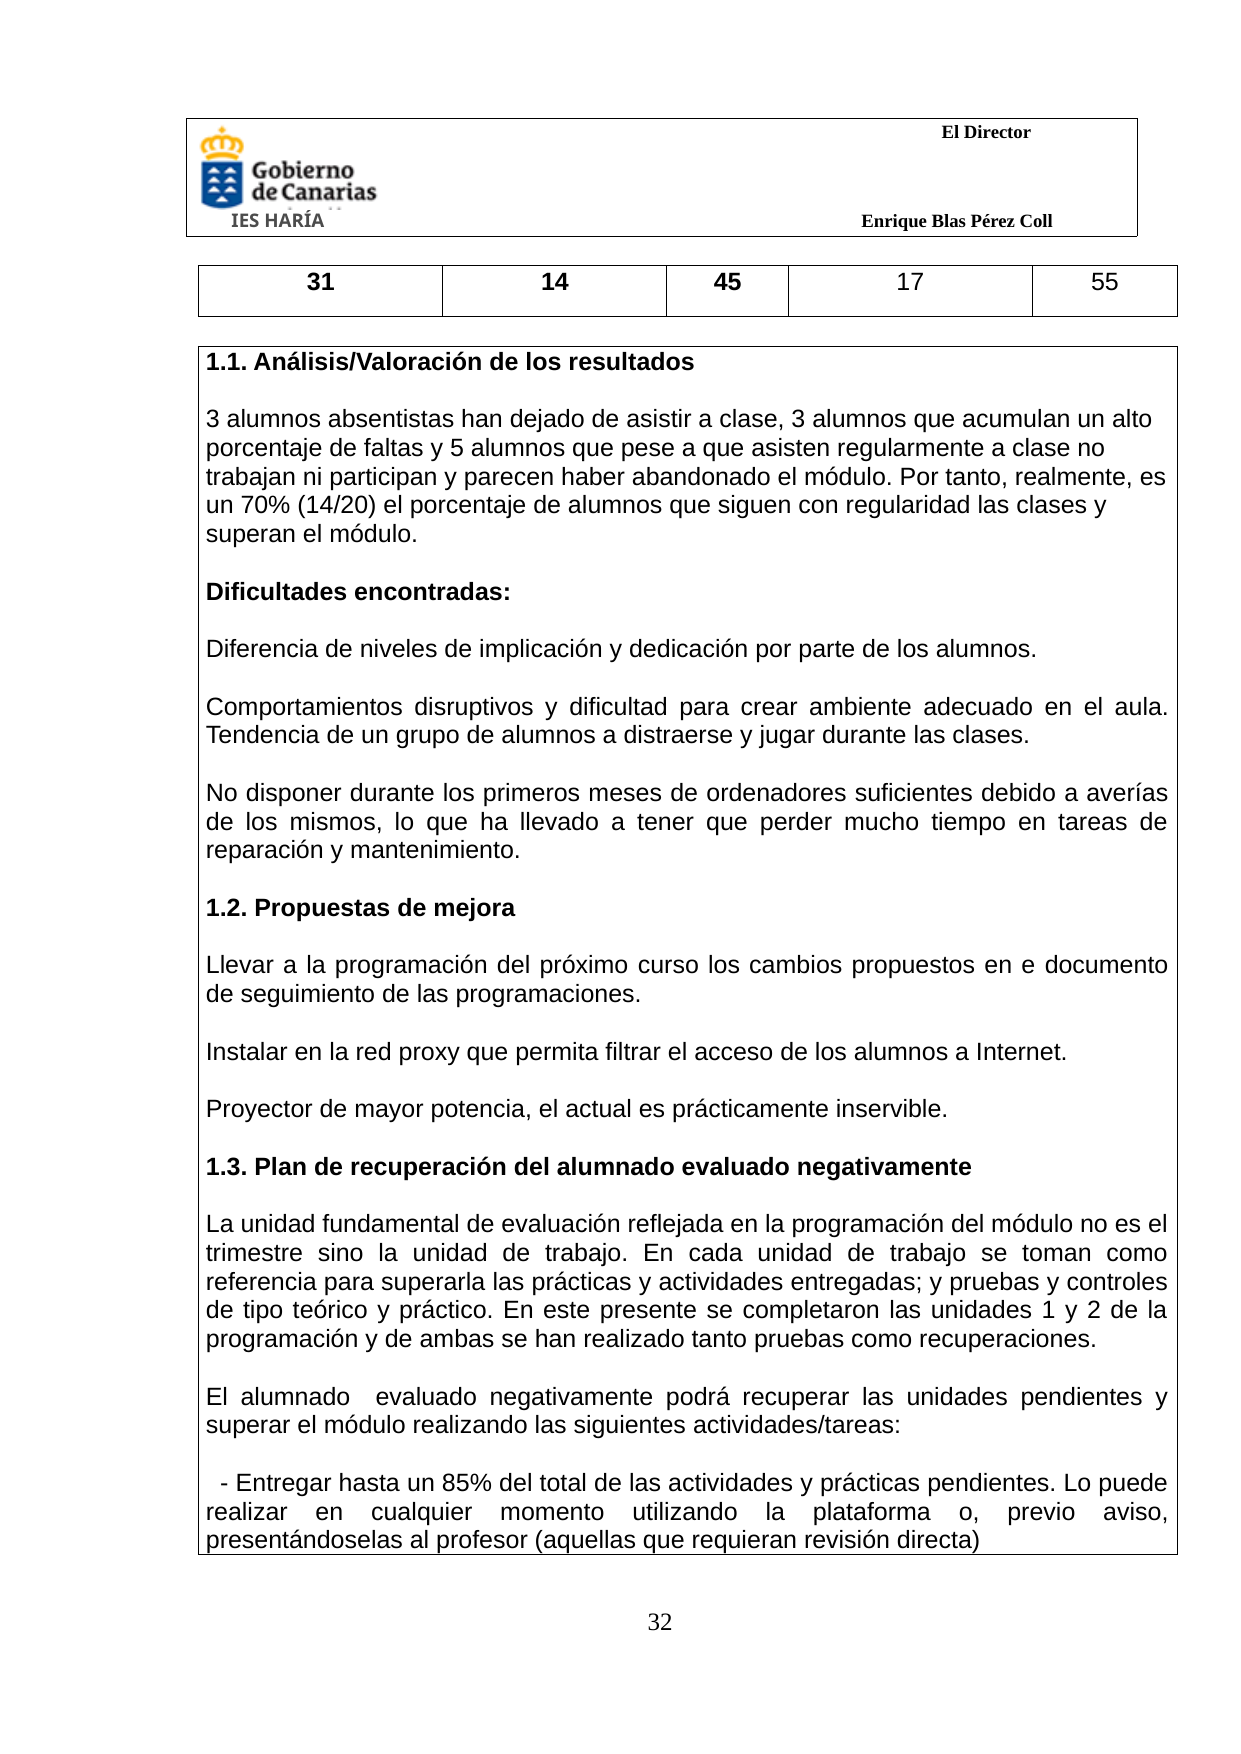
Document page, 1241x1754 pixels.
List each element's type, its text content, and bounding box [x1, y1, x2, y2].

table_cell 55 [1033, 266, 1177, 316]
table_cell 45 [667, 266, 788, 316]
table_cell 14 [443, 266, 666, 316]
picture [195, 123, 381, 210]
table_header 1.1. Análisis/Valoración de los resultados 3 alumnos absentistas han dejado de asistir a clase, 3 alumnos que acumulan un alto porcentaje de faltas y 5 alumnos que pese a que asisten regularmente a clase no trabajan ni participan y parecen haber abandonado el módulo. Por tanto, realmente, es un 70% (14/20) el porcentaje de alumnos que siguen con regularidad las clases y superan el módulo. Dificultades encontradas: Diferencia de niveles de implicación y dedicación por parte de los alumnos. Comportamientos disruptivos y dificultad para crear ambiente adecuado en el aula. Tendencia de un grupo de alumnos a distraerse y jugar durante las clases. No disponer durante los primeros meses de ordenadores suficientes debido a averías de los mismos, lo que ha llevado a tener que perder mucho tiempo en tareas de reparación y mantenimiento. 1.2. Propuestas de mejora Llevar a la programación del próximo curso los cambios propuestos en e documento de seguimiento de las programaciones. Instalar en la red proxy que permita filtrar el acceso de los alumnos a Internet. Proyector de mayor potencia, el actual es prácticamente inservible. 1.3. Plan de recuperación del alumnado evaluado negativamente La unidad fundamental de evaluación reflejada en la programación del módulo no es el trimestre sino la unidad de trabajo. En cada unidad de trabajo se toman como referencia para superarla las prácticas y actividades entregadas; y pruebas y controles de tipo teórico y práctico. En este presente se completaron las unidades 1 y 2 de la programación y de ambas se han realizado tanto pruebas como recuperaciones. El alumnado evaluado negativamente podrá recuperar las unidades pendientes y superar el módulo realizando las siguientes actividades/tareas: - Entregar hasta un 85% del total de las actividades y prácticas pendientes. Lo puede realizar en cualquier momento utilizando la plataforma o, previo aviso, presentándoselas al profesor (aquellas que requieran revisión directa) [199, 347, 1177, 1554]
table_cell 17 [789, 266, 1032, 316]
table_cell 31 [199, 266, 442, 316]
